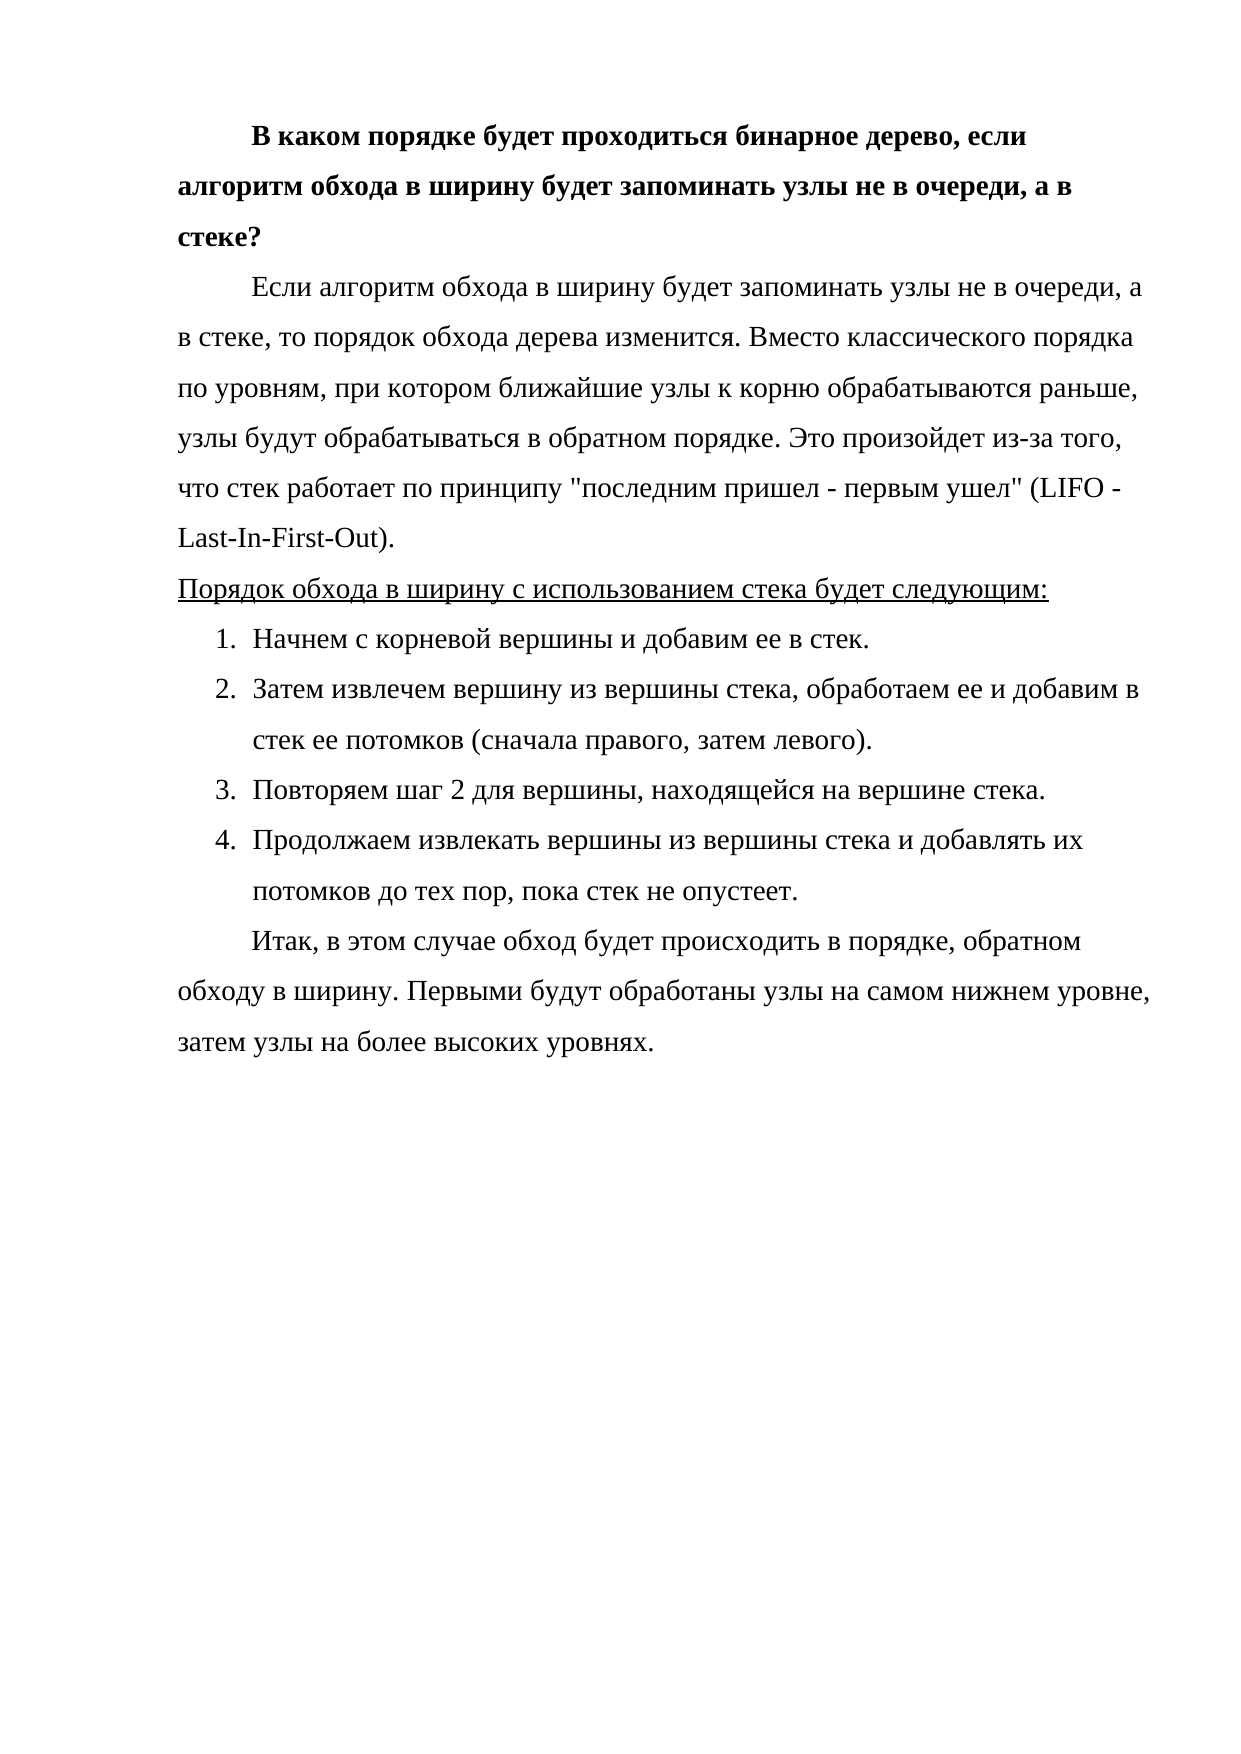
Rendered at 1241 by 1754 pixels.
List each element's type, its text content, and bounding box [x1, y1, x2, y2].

text Порядок обхода в ширину с использованием стека будет следующим: [177, 571, 1152, 604]
list Повторяем шаг 2 для вершины, находящейся на вершине стека. [215, 772, 1152, 806]
list Итак, в этом случае обход будет происходить в порядке, обратном обходу в ширину. Первыми будут обработаны узлы на самом нижнем уровне, затем узлы на более высоких уровнях. [177, 923, 1152, 1057]
list Затем извлечем вершину из вершины стека, обработаем ее и добавим в стек ее потомков (сначала правого, затем левого). [215, 672, 1152, 755]
text Если алгоритм обхода в ширину будет запоминать узлы не в очереди, а в стеке, то порядок обхода дерева изменится. Вместо классического порядка по уровням, при котором ближайшие узлы к корню обрабатываются раньше, узлы будут обрабатываться в обратном порядке. Это произойдет из-за того, что стек работает по принципу "последним пришел - первым ушел" (LIFO - Last-In-First-Out). [177, 269, 1152, 554]
list Продолжаем извлекать вершины из вершины стека и добавлять их потомков до тех пор, пока стек не опустеет. [215, 822, 1152, 906]
list Начнем с корневой вершины и добавим ее в стек. [215, 621, 1152, 655]
list В каком порядке будет проходиться бинарное дерево, если алгоритм обхода в ширину будет запоминать узлы не в очереди, а в стеке? [177, 118, 1152, 252]
